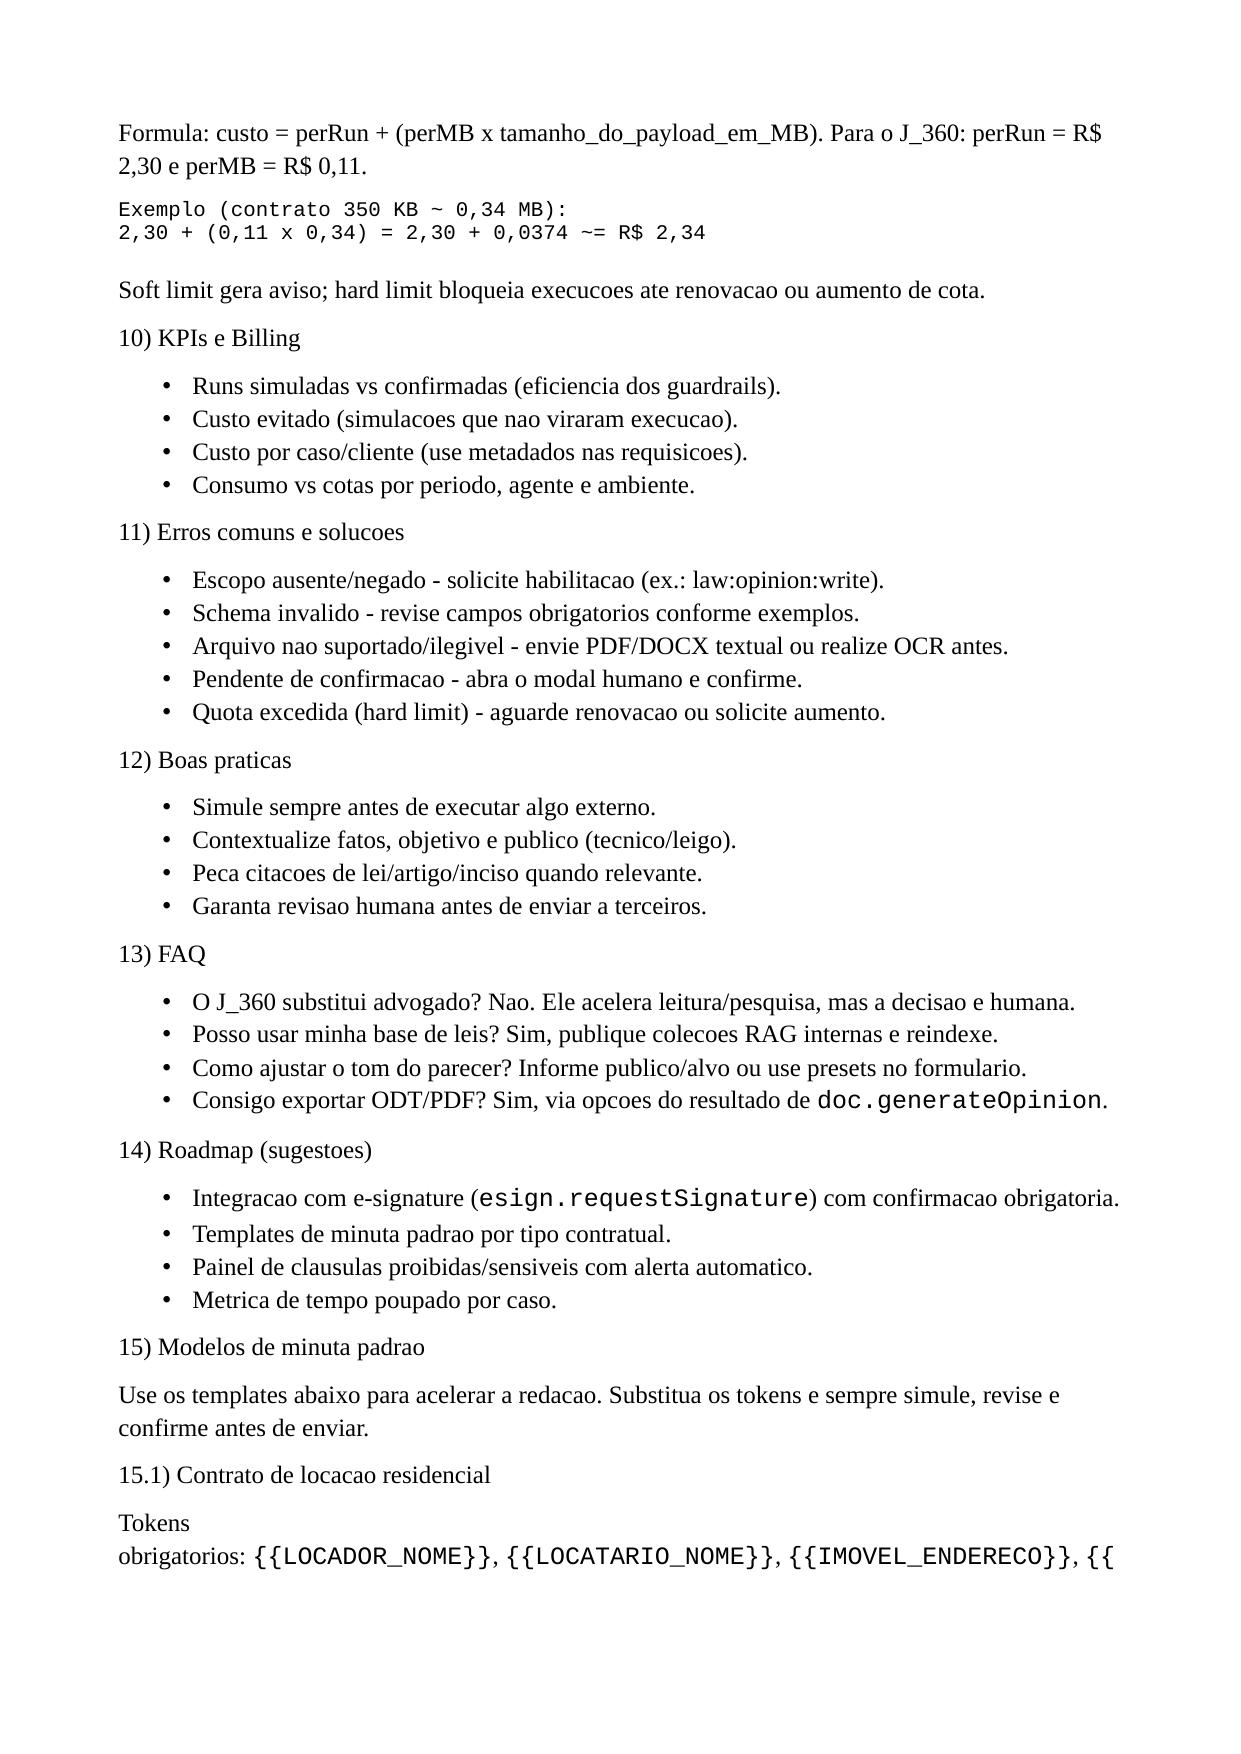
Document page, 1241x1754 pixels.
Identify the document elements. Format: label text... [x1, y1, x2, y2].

list Arquivo nao suportado/ilegivel - envie PDF/DOCX textual ou realize OCR antes. [162, 631, 1122, 660]
list Schema invalido - revise campos obrigatorios conforme exemplos. [162, 598, 1122, 627]
list Garanta revisao humana antes de enviar a terceiros. [162, 891, 1122, 920]
text 2,30 + (0,11 x 0,34) = 2,30 + 0,0374 ~= R$ 2,34 [118, 222, 1122, 246]
list Consumo vs cotas por periodo, agente e ambiente. [162, 470, 1122, 498]
list Consigo exportar ODT/PDF? Sim, via opcoes do resultado de doc.generateOpinion. [162, 1086, 1122, 1116]
list Custo por caso/cliente (use metadados nas requisicoes). [162, 437, 1122, 466]
list Painel de clausulas proibidas/sensiveis com alerta automatico. [162, 1252, 1122, 1280]
text 12) Boas praticas [118, 745, 1122, 773]
list Quota excedida (hard limit) - aguarde renovacao ou solicite aumento. [162, 697, 1122, 726]
text Exemplo (contrato 350 KB ~ 0,34 MB): [118, 199, 1122, 222]
text Formula: custo = perRun + (perMB x tamanho_do_payload_em_MB). Para o J_360: perRun = R$ 2,30 e perMB = R$ 0,11. [118, 118, 1122, 180]
list Simule sempre antes de executar algo externo. [162, 792, 1122, 821]
list Custo evitado (simulacoes que nao viraram execucao). [162, 404, 1122, 432]
text 14) Roadmap (sugestoes) [118, 1136, 1122, 1164]
text Use os templates abaixo para acelerar a redacao. Substitua os tokens e sempre simule, revise e confirme antes de enviar. [118, 1380, 1122, 1442]
list Pendente de confirmacao - abra o modal humano e confirme. [162, 664, 1122, 693]
text 13) FAQ [118, 939, 1122, 968]
list Integracao com e-signature (esign.requestSignature) com confirmacao obrigatoria. [162, 1183, 1122, 1214]
list O J_360 substitui advogado? Nao. Ele acelera leitura/pesquisa, mas a decisao e humana. [162, 987, 1122, 1015]
list Metrica de tempo poupado por caso. [162, 1285, 1122, 1313]
list Escopo ausente/negado - solicite habilitacao (ex.: law:opinion:write). [162, 565, 1122, 594]
text Tokens obrigatorios: {{LOCADOR_NOME}}, {{LOCATARIO_NOME}}, {{IMOVEL_ENDERECO}}, {{ [118, 1508, 1122, 1572]
list Templates de minuta padrao por tipo contratual. [162, 1219, 1122, 1247]
list Peca citacoes de lei/artigo/inciso quando relevante. [162, 858, 1122, 887]
text 10) KPIs e Billing [118, 323, 1122, 352]
text Soft limit gera aviso; hard limit bloqueia execucoes ate renovacao ou aumento de cota. [118, 276, 1122, 304]
list Posso usar minha base de leis? Sim, publique colecoes RAG internas e reindexe. [162, 1019, 1122, 1048]
text 15.1) Contrato de locacao residencial [118, 1461, 1122, 1489]
text 15) Modelos de minuta padrao [118, 1332, 1122, 1361]
text 11) Erros comuns e solucoes [118, 517, 1122, 546]
list Runs simuladas vs confirmadas (eficiencia dos guardrails). [162, 371, 1122, 399]
list Contextualize fatos, objetivo e publico (tecnico/leigo). [162, 825, 1122, 854]
list Como ajustar o tom do parecer? Informe publico/alvo ou use presets no formulario. [162, 1053, 1122, 1081]
